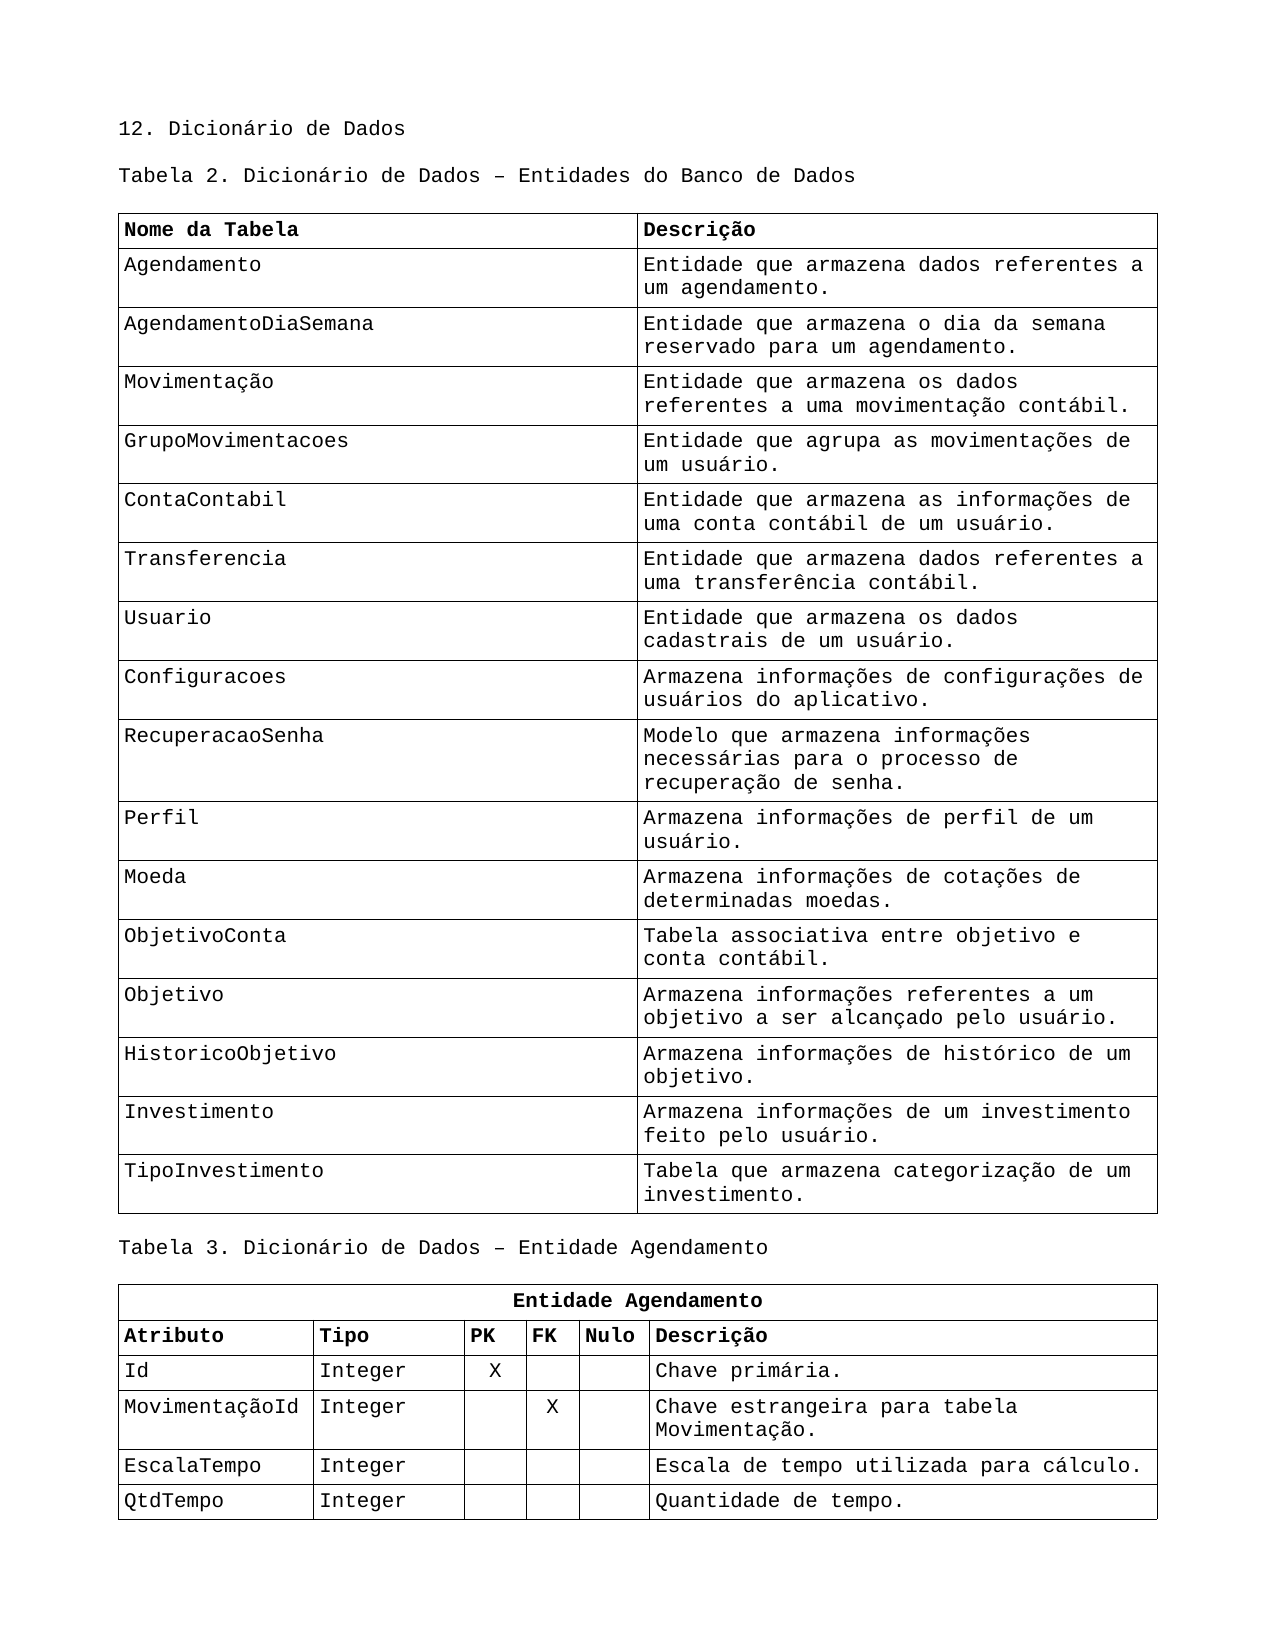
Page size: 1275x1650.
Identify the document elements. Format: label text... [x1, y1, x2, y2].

table_cell [465, 1450, 526, 1484]
table_cell Entidade que agrupa as movimentações de um usuário. [638, 426, 1157, 483]
table_cell X [527, 1391, 579, 1449]
table_cell Armazena informações de histórico de um objetivo. [638, 1038, 1157, 1096]
text Tabela 2. Dicionário de Dados – Entidades do Banco de Dados [118, 165, 1157, 189]
table_header Descrição [638, 214, 1157, 248]
table_cell Configuracoes [119, 661, 637, 719]
table_cell Agendamento [119, 249, 637, 307]
table_cell QtdTempo [119, 1485, 313, 1519]
table_cell Movimentação [119, 367, 637, 424]
table_cell EscalaTempo [119, 1450, 313, 1484]
table_cell HistoricoObjetivo [119, 1038, 637, 1096]
table_cell [580, 1391, 649, 1449]
table_cell TipoInvestimento [119, 1155, 637, 1213]
text Tabela 3. Dicionário de Dados – Entidade Agendamento [118, 1237, 1157, 1261]
table_cell Entidade que armazena o dia da semana reservado para um agendamento. [638, 308, 1157, 366]
table_cell Entidade que armazena os dados referentes a uma movimentação contábil. [638, 367, 1157, 424]
table_cell Entidade que armazena dados referentes a um agendamento. [638, 249, 1157, 307]
table_cell [465, 1485, 526, 1519]
table_cell FK [527, 1321, 579, 1355]
table_cell [527, 1356, 579, 1390]
table_cell MovimentaçãoId [119, 1391, 313, 1449]
table_cell Descrição [650, 1321, 1157, 1355]
table_cell Chave primária. [650, 1356, 1157, 1390]
table_cell [580, 1485, 649, 1519]
table_cell GrupoMovimentacoes [119, 426, 637, 483]
table_cell RecuperacaoSenha [119, 720, 637, 801]
table_cell Investimento [119, 1097, 637, 1154]
table_cell ContaContabil [119, 484, 637, 542]
table_cell Integer [314, 1450, 464, 1484]
table_cell Tabela associativa entre objetivo e conta contábil. [638, 920, 1157, 978]
table_cell AgendamentoDiaSemana [119, 308, 637, 366]
table_cell Armazena informações referentes a um objetivo a ser alcançado pelo usuário. [638, 979, 1157, 1037]
text 12. Dicionário de Dados [118, 118, 1157, 142]
table_header Nome da Tabela [119, 214, 637, 248]
table_cell [465, 1391, 526, 1449]
table_cell Nulo [580, 1321, 649, 1355]
table_cell [527, 1485, 579, 1519]
table_cell Chave estrangeira para tabela Movimentação. [650, 1391, 1157, 1449]
table_cell Armazena informações de configurações de usuários do aplicativo. [638, 661, 1157, 719]
table_cell [580, 1356, 649, 1390]
table_cell Tabela que armazena categorização de um investimento. [638, 1155, 1157, 1213]
table_header Entidade Agendamento [119, 1285, 1157, 1319]
table_cell Perfil [119, 802, 637, 860]
table_cell Usuario [119, 602, 637, 660]
table_cell Transferencia [119, 543, 637, 601]
table_cell Quantidade de tempo. [650, 1485, 1157, 1519]
table_cell [580, 1450, 649, 1484]
table_cell Moeda [119, 861, 637, 919]
table_cell Escala de tempo utilizada para cálculo. [650, 1450, 1157, 1484]
table_cell X [465, 1356, 526, 1390]
table_cell Tipo [314, 1321, 464, 1355]
table_cell Entidade que armazena dados referentes a uma transferência contábil. [638, 543, 1157, 601]
table_cell Armazena informações de um investimento feito pelo usuário. [638, 1097, 1157, 1154]
table_cell Armazena informações de perfil de um usuário. [638, 802, 1157, 860]
table_cell [527, 1450, 579, 1484]
table_cell PK [465, 1321, 526, 1355]
table_cell Armazena informações de cotações de determinadas moedas. [638, 861, 1157, 919]
table_cell Integer [314, 1391, 464, 1449]
table_cell Id [119, 1356, 313, 1390]
table_cell Atributo [119, 1321, 313, 1355]
table_cell Objetivo [119, 979, 637, 1037]
table_cell Integer [314, 1485, 464, 1519]
table_cell ObjetivoConta [119, 920, 637, 978]
table_cell Integer [314, 1356, 464, 1390]
table_cell Entidade que armazena as informações de uma conta contábil de um usuário. [638, 484, 1157, 542]
table_cell Entidade que armazena os dados cadastrais de um usuário. [638, 602, 1157, 660]
table_cell Modelo que armazena informações necessárias para o processo de recuperação de senha. [638, 720, 1157, 801]
